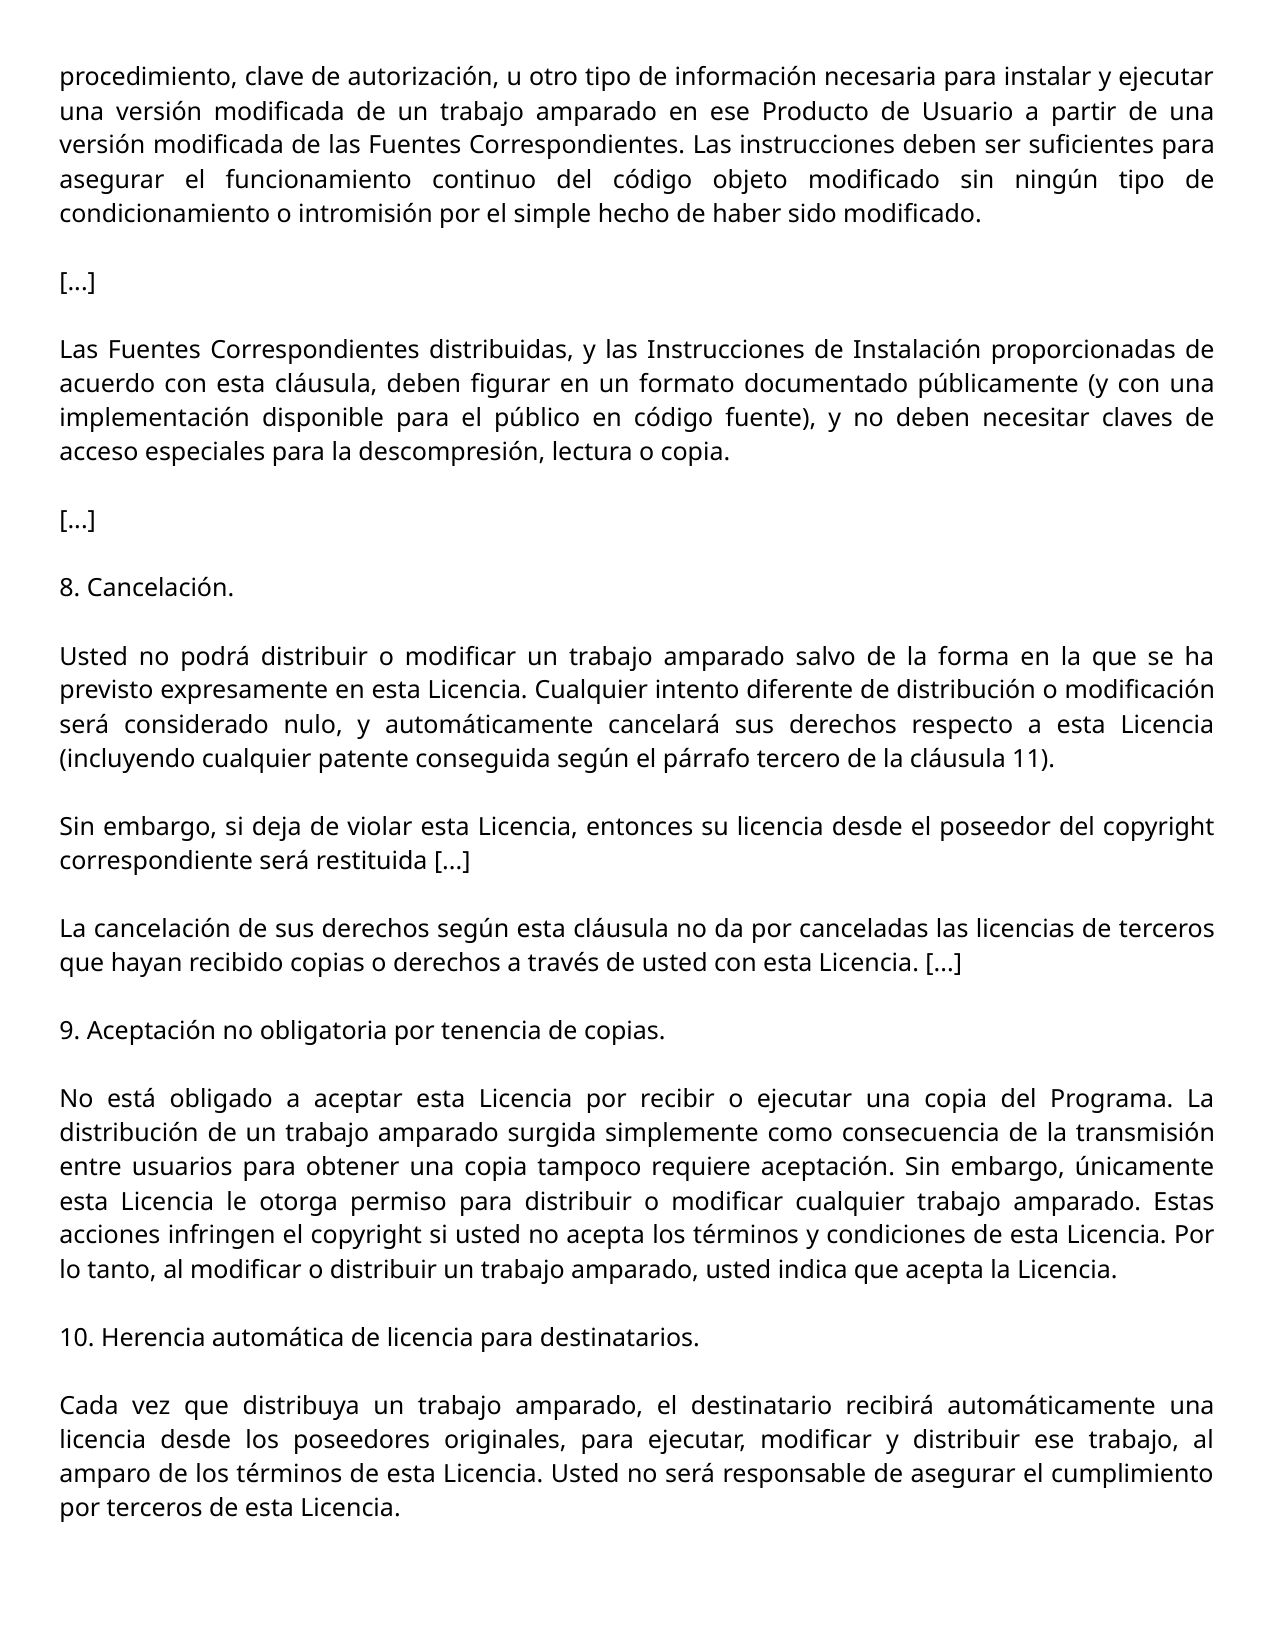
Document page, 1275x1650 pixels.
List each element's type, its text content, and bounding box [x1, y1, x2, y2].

text [...] [59, 502, 1216, 536]
text 8. Cancelación. [59, 570, 1216, 604]
text Las Fuentes Correspondientes distribuidas, y las Instrucciones de Instalación proporcionadas de acuerdo con esta cláusula, deben figurar en un formato documentado públicamente (y con una implementación disponible para el público en código fuente), y no deben necesitar claves de acceso especiales para la descompresión, lectura o copia. [59, 332, 1216, 468]
text Sin embargo, si deja de violar esta Licencia, entonces su licencia desde el poseedor del copyright correspondiente será restituida [...] [59, 808, 1216, 877]
text procedimiento, clave de autorización, u otro tipo de información necesaria para instalar y ejecutar una versión modificada de un trabajo amparado en ese Producto de Usuario a partir de una versión modificada de las Fuentes Correspondientes. Las instrucciones deben ser suficientes para asegurar el funcionamiento continuo del código objeto modificado sin ningún tipo de condicionamiento o intromisión por el simple hecho de haber sido modificado. [59, 59, 1216, 229]
text 9. Aceptación no obligatoria por tenencia de copias. [59, 1013, 1216, 1047]
text La cancelación de sus derechos según esta cláusula no da por canceladas las licencias de terceros que hayan recibido copias o derechos a través de usted con esta Licencia. [...] [59, 911, 1216, 979]
text Cada vez que distribuya un trabajo amparado, el destinatario recibirá automáticamente una licencia desde los poseedores originales, para ejecutar, modificar y distribuir ese trabajo, al amparo de los términos de esta Licencia. Usted no será responsable de asegurar el cumplimiento por terceros de esta Licencia. [59, 1387, 1216, 1524]
text Usted no podrá distribuir o modificar un trabajo amparado salvo de la forma en la que se ha previsto expresamente en esta Licencia. Cualquier intento diferente de distribución o modificación será considerado nulo, y automáticamente cancelará sus derechos respecto a esta Licencia (incluyendo cualquier patente conseguida según el párrafo tercero de la cláusula 11). [59, 638, 1216, 774]
text [...] [59, 263, 1216, 297]
text 10. Herencia automática de licencia para destinatarios. [59, 1319, 1216, 1353]
text No está obligado a aceptar esta Licencia por recibir o ejecutar una copia del Programa. La distribución de un trabajo amparado surgida simplemente como consecuencia de la transmisión entre usuarios para obtener una copia tampoco requiere aceptación. Sin embargo, únicamente esta Licencia le otorga permiso para distribuir o modificar cualquier trabajo amparado. Estas acciones infringen el copyright si usted no acepta los términos y condiciones de esta Licencia. Por lo tanto, al modificar o distribuir un trabajo amparado, usted indica que acepta la Licencia. [59, 1081, 1216, 1285]
